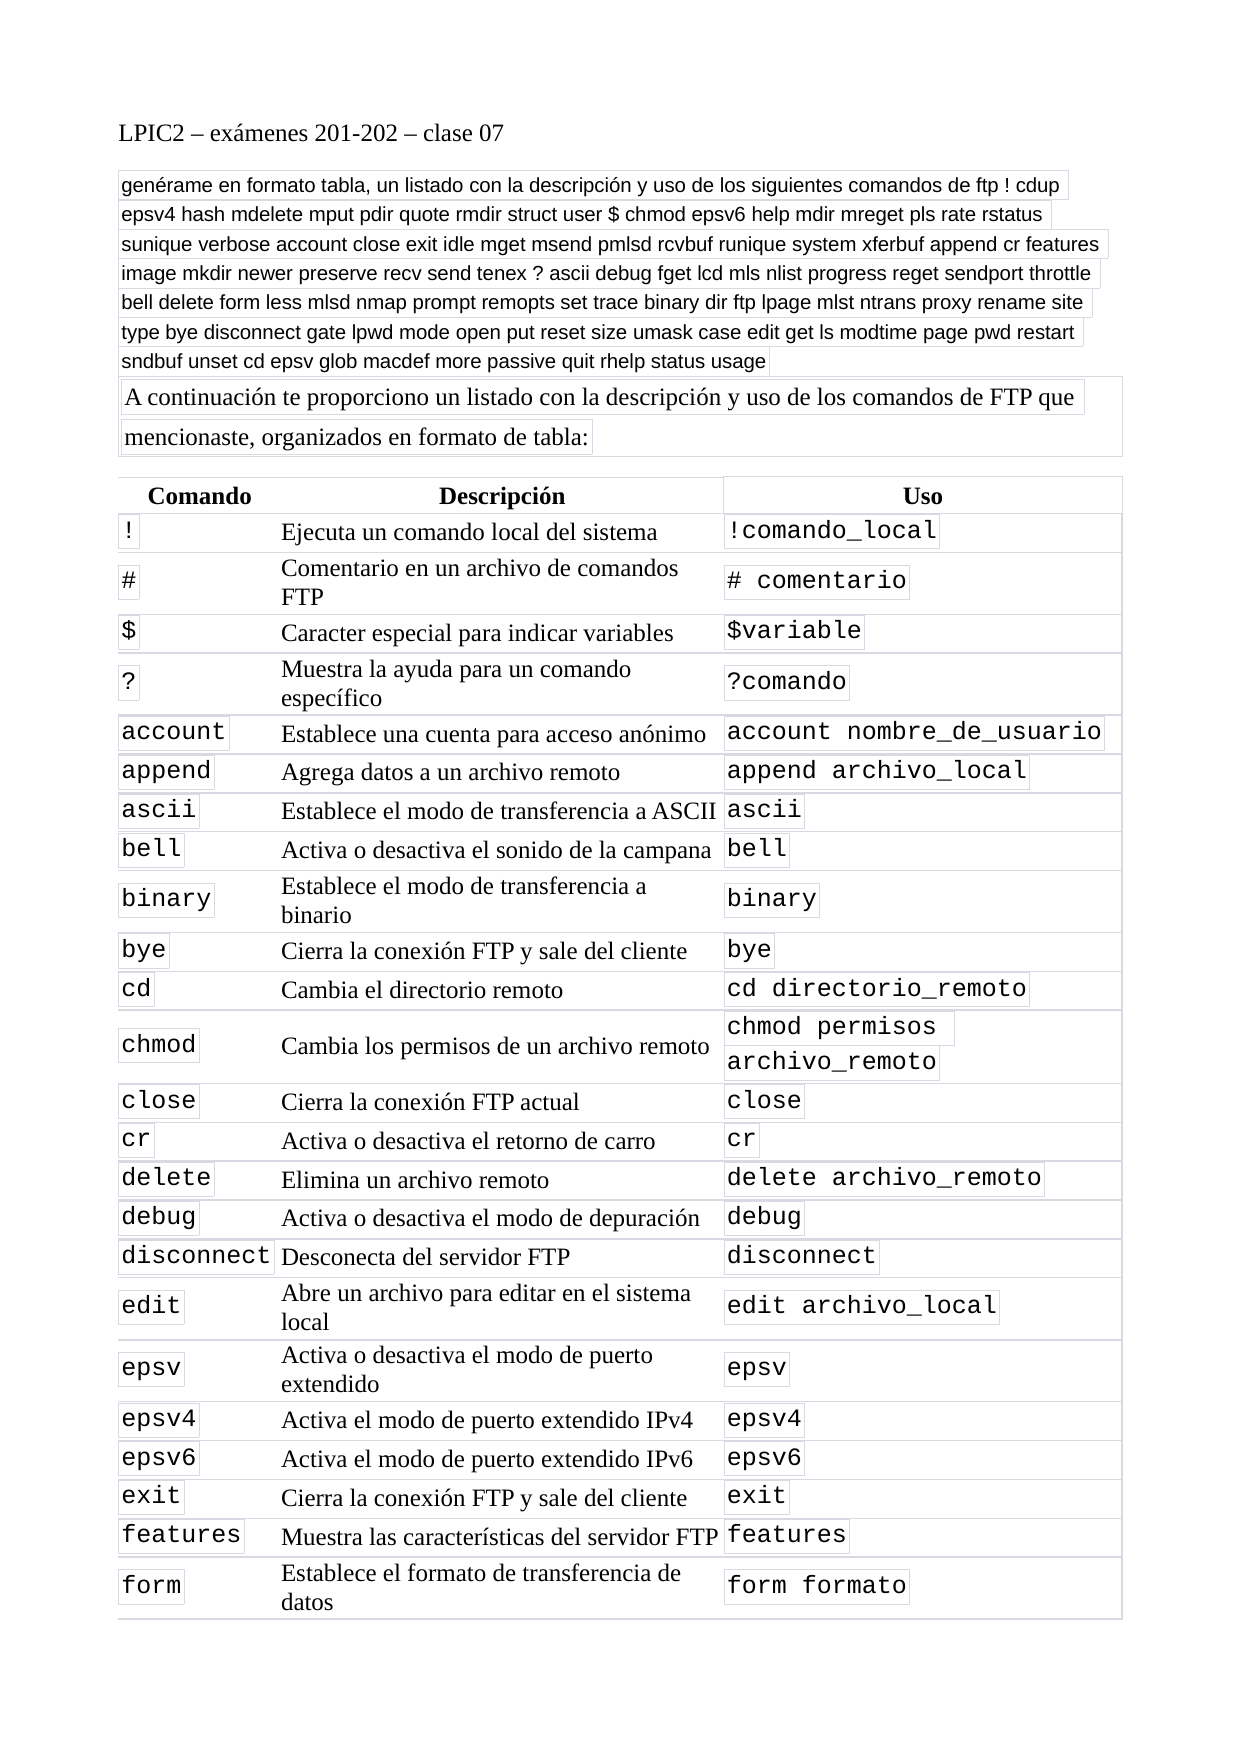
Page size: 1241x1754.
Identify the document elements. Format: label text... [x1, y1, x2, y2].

table_cell close [724, 1084, 1121, 1121]
table_cell Establece una cuenta para acceso anónimo [281, 716, 723, 753]
table_cell Desconecta del servidor FTP [281, 1240, 723, 1277]
table_cell ?comando [724, 654, 1121, 714]
table_cell Cambia los permisos de un archivo remoto [281, 1011, 723, 1083]
table_cell cd [118, 972, 281, 1009]
table_cell Establece el modo de transferencia a binario [281, 871, 723, 932]
table_cell Activa o desactiva el sonido de la campana [281, 832, 723, 870]
table_cell disconnect [118, 1240, 281, 1277]
table_cell form formato [724, 1558, 1121, 1618]
table_cell append [118, 755, 281, 792]
table_cell disconnect [724, 1240, 1121, 1277]
table_cell Comentario en un archivo de comandos FTP [281, 553, 723, 613]
table_cell Ejecuta un comando local del sistema [281, 514, 723, 551]
table_cell features [724, 1519, 1121, 1556]
table_cell cr [118, 1123, 281, 1160]
table_header Descripción [281, 478, 723, 513]
table_cell Cierra la conexión FTP y sale del cliente [281, 1480, 723, 1517]
text genérame en formato tabla, un listado con la descripción y uso de los siguientes comandos de ftp ! cdup epsv4 hash mdelete mput pdir quote rmdir struct user $ chmod epsv6 help mdir mreget pls rate rstatus sunique verbose account close exit idle mget msend pmlsd rcvbuf runique system xferbuf append cr features image mkdir newer preserve recv send tenex ? ascii debug fget lcd mls nlist progress reget sendport throttle bell delete form less mlsd nmap prompt remopts set trace binary dir ftp lpage mlst ntrans proxy rename site type bye disconnect gate lpwd mode open put reset size umask case edit get ls modtime page pwd restart sndbuf unset cd epsv glob macdef more passive quit rhelp status usage [119, 170, 1122, 376]
table_cell account [118, 716, 281, 753]
table_cell chmod permisos archivo_remoto [724, 1011, 1121, 1083]
table_cell # [118, 553, 281, 613]
table_cell exit [118, 1480, 281, 1517]
table_cell cr [724, 1123, 1121, 1160]
table_cell $ [118, 615, 281, 652]
table_cell epsv6 [724, 1441, 1121, 1478]
table_cell Elimina un archivo remoto [281, 1162, 723, 1199]
table_cell Agrega datos a un archivo remoto [281, 755, 723, 792]
table_cell binary [118, 871, 281, 932]
table_cell bell [724, 832, 1121, 870]
table_cell ! [118, 514, 281, 551]
table_cell exit [724, 1480, 1121, 1517]
table_cell edit [118, 1278, 281, 1339]
table_cell ascii [724, 794, 1121, 831]
table_header Comando [118, 478, 281, 513]
table_cell append archivo_local [724, 755, 1121, 792]
table_cell Activa o desactiva el modo de depuración [281, 1201, 723, 1238]
table_cell !comando_local [724, 514, 1121, 551]
table_cell epsv4 [118, 1402, 281, 1440]
table_cell close [118, 1084, 281, 1121]
table_cell epsv [724, 1341, 1121, 1401]
table_cell Cierra la conexión FTP actual [281, 1084, 723, 1121]
table_cell form [118, 1558, 281, 1618]
table_cell binary [724, 871, 1121, 932]
table_cell features [118, 1519, 281, 1556]
table_cell Muestra la ayuda para un comando específico [281, 654, 723, 714]
table_cell bye [118, 933, 281, 971]
table_cell Cambia el directorio remoto [281, 972, 723, 1009]
table_cell Establece el modo de transferencia a ASCII [281, 794, 723, 831]
table_cell bell [118, 832, 281, 870]
table_cell Muestra las características del servidor FTP [281, 1519, 723, 1556]
table_cell epsv4 [724, 1402, 1121, 1440]
table_cell bye [724, 933, 1121, 971]
table_cell Establece el formato de transferencia de datos [281, 1558, 723, 1618]
table_cell Activa o desactiva el retorno de carro [281, 1123, 723, 1160]
table_cell chmod [118, 1011, 281, 1083]
table_cell Caracter especial para indicar variables [281, 615, 723, 652]
table_cell cd directorio_remoto [724, 972, 1121, 1009]
table_header Uso [724, 477, 1122, 513]
table_cell ascii [118, 794, 281, 831]
table_cell debug [724, 1201, 1121, 1238]
table_cell Activa el modo de puerto extendido IPv6 [281, 1441, 723, 1478]
table_cell Activa o desactiva el modo de puerto extendido [281, 1341, 723, 1401]
table_cell delete archivo_remoto [724, 1162, 1121, 1199]
table_cell Abre un archivo para editar en el sistema local [281, 1278, 723, 1339]
table_cell $variable [724, 615, 1121, 652]
table_cell account nombre_de_usuario [724, 716, 1121, 753]
table_cell ? [118, 654, 281, 714]
table_cell Activa el modo de puerto extendido IPv4 [281, 1402, 723, 1440]
table_cell edit archivo_local [724, 1278, 1121, 1339]
table_cell epsv [118, 1341, 281, 1401]
table_cell Cierra la conexión FTP y sale del cliente [281, 933, 723, 971]
table_cell # comentario [724, 553, 1121, 613]
text A continuación te proporciono un listado con la descripción y uso de los comandos de FTP que mencionaste, organizados en formato de tabla: [119, 377, 1122, 456]
table_cell epsv6 [118, 1441, 281, 1478]
text LPIC2 – exámenes 201-202 – clase 07 [118, 118, 1122, 147]
table_cell delete [118, 1162, 281, 1199]
table_cell debug [118, 1201, 281, 1238]
